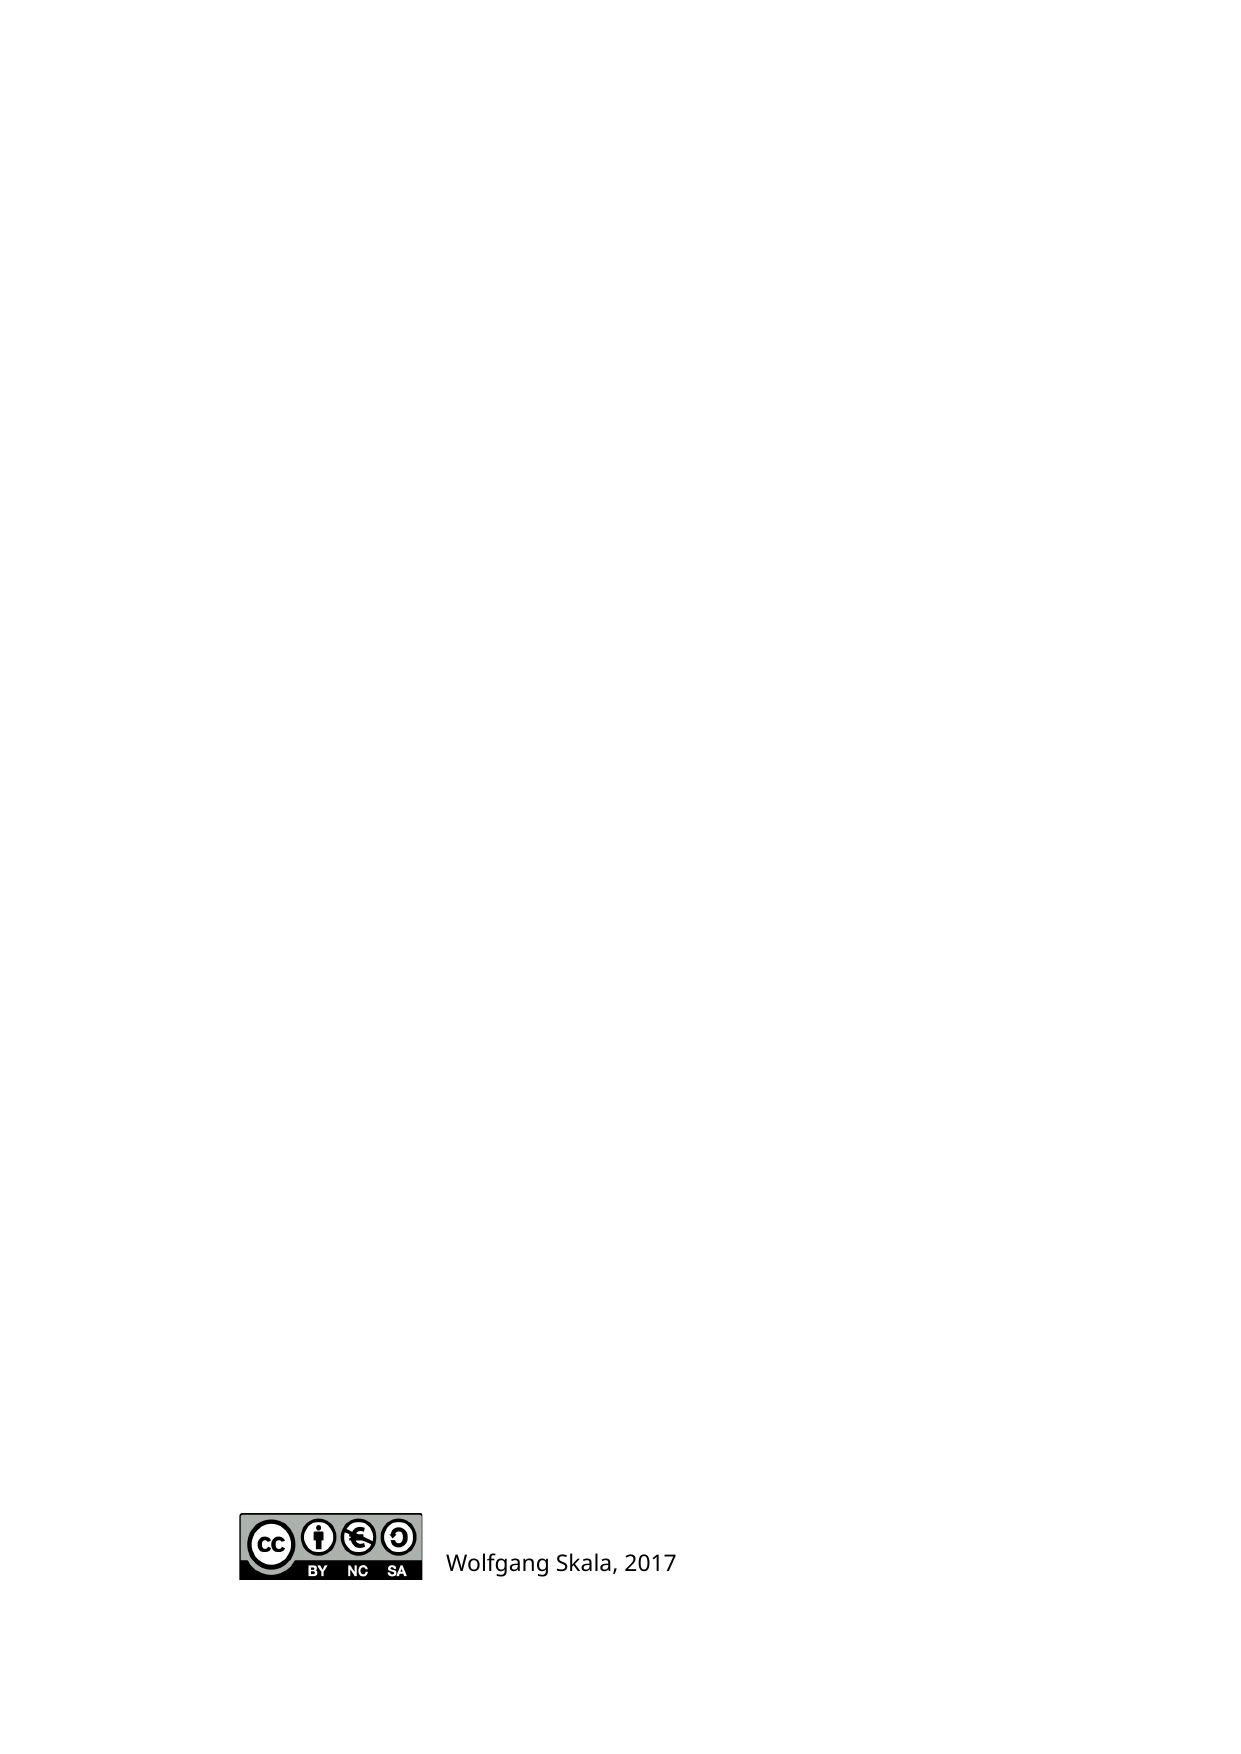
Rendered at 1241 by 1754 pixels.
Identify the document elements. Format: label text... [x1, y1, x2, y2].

picture [239, 1513, 423, 1580]
text Wolfgang Skala, 2017 [423, 1546, 1122, 1578]
